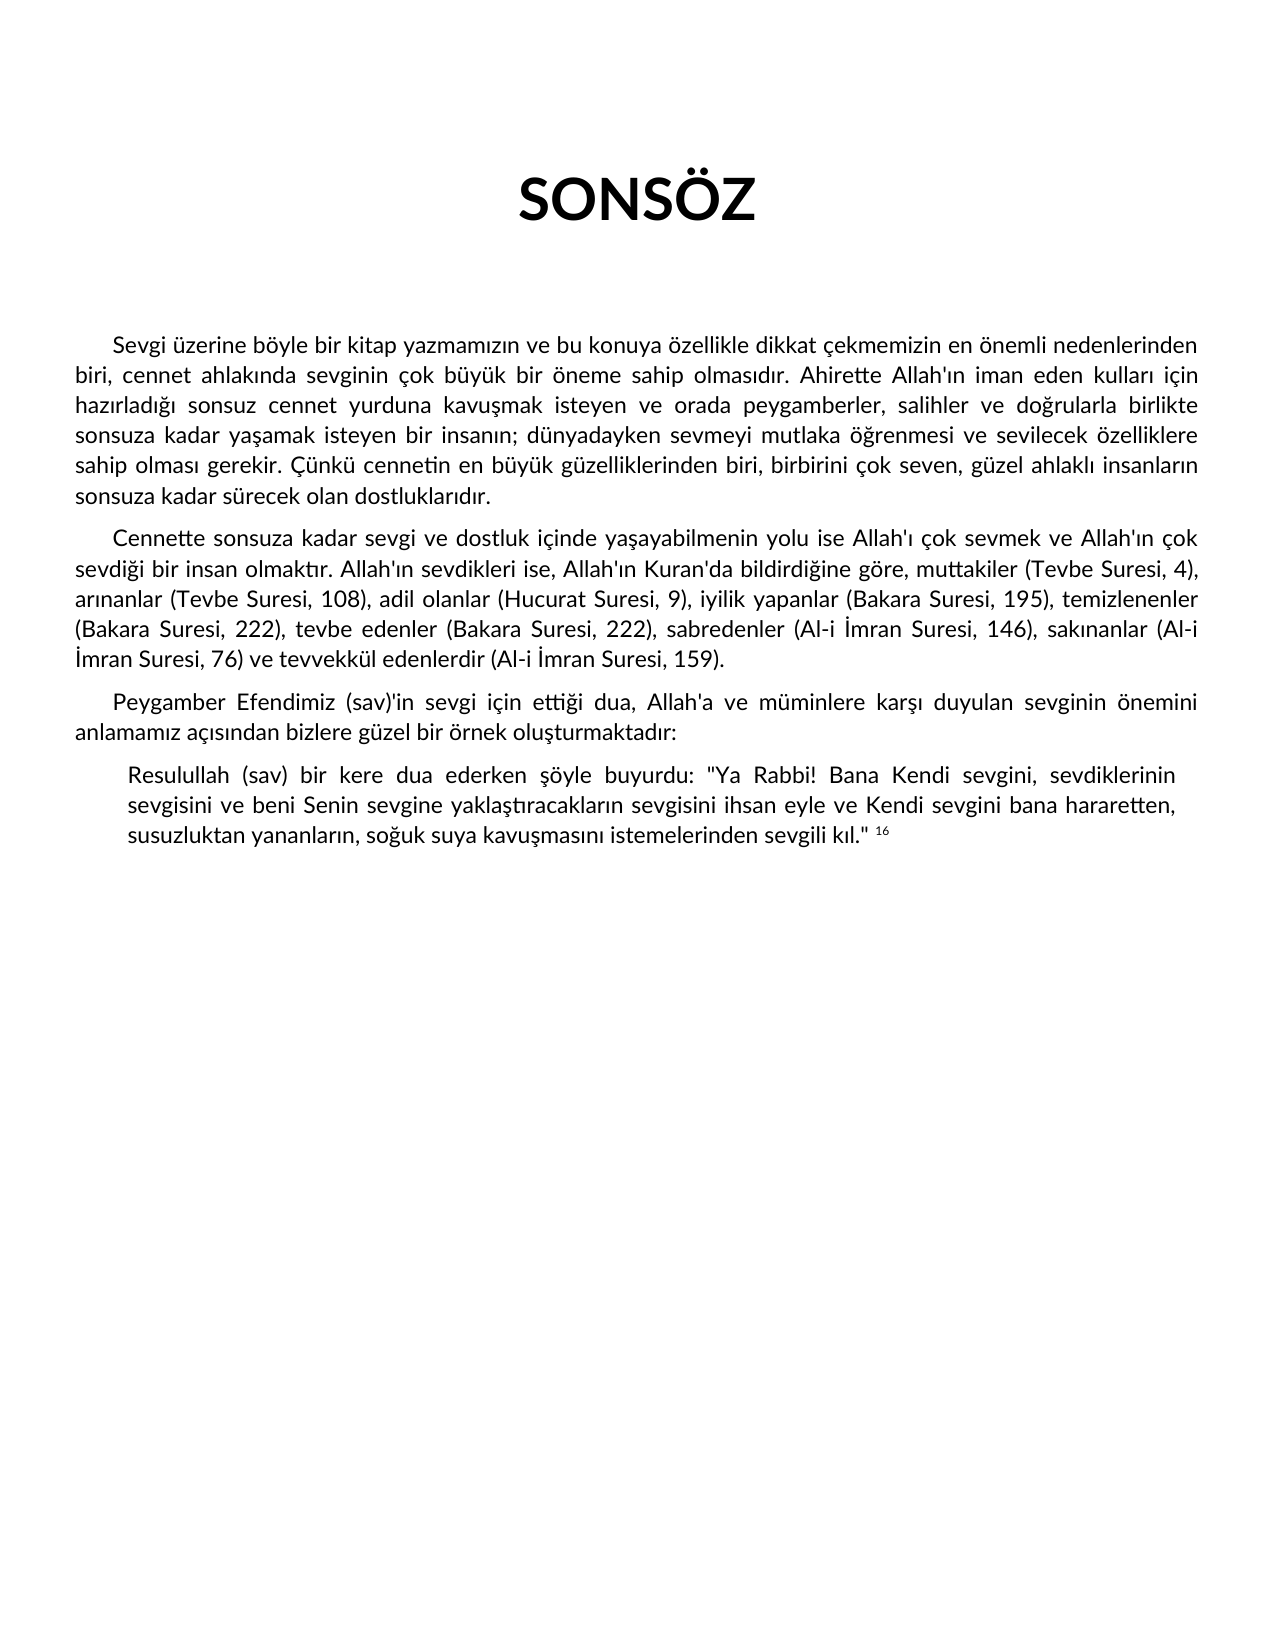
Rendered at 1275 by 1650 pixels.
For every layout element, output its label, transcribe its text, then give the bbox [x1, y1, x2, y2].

text Sevgi üzerine böyle bir kitap yazmamızın ve bu konuya özellikle dikkat çekmemizin en önemli nedenlerinden biri, cennet ahlakında sevginin çok büyük bir öneme sahip olmasıdır. Ahirette Allah'ın iman eden kulları için hazırladığı sonsuz cennet yurduna kavuşmak isteyen ve orada peygamberler, salihler ve doğrularla birlikte sonsuza kadar yaşamak isteyen bir insanın; dünyadayken sevmeyi mutlaka öğrenmesi ve sevilecek özelliklere sahip olması gerekir. Çünkü cennetin en büyük güzelliklerinden biri, birbirini çok seven, güzel ahlaklı insanların sonsuza kadar sürecek olan dostluklarıdır. [75, 330, 1200, 509]
text Peygamber Efendimiz (sav)'in sevgi için ettiği dua, Allah'a ve müminlere karşı duyulan sevginin önemini anlamamız açısından bizlere güzel bir örnek oluşturmaktadır: [75, 688, 1200, 745]
subtitle SONSÖZ [75, 162, 1200, 232]
text Cennette sonsuza kadar sevgi ve dostluk içinde yaşayabilmenin yolu ise Allah'ı çok sevmek ve Allah'ın çok sevdiği bir insan olmaktır. Allah'ın sevdikleri ise, Allah'ın Kuran'da bildirdiğine göre, muttakiler (Tevbe Suresi, 4), arınanlar (Tevbe Suresi, 108), adil olanlar (Hucurat Suresi, 9), iyilik yapanlar (Bakara Suresi, 195), temizlenenler (Bakara Suresi, 222), tevbe edenler (Bakara Suresi, 222), sabredenler (Al-i İmran Suresi, 146), sakınanlar (Al-i İmran Suresi, 76) ve tevvekkül edenlerdir (Al-i İmran Suresi, 159). [75, 524, 1200, 672]
text Resulullah (sav) bir kere dua ederken şöyle buyurdu: "Ya Rabbi! Bana Kendi sevgini, sevdiklerinin sevgisini ve beni Senin sevgine yaklaştıracakların sevgisini ihsan eyle ve Kendi sevgini bana hararetten, susuzluktan yananların, soğuk suya kavuşmasını istemelerinden sevgili kıl." 16 [127, 761, 1177, 848]
